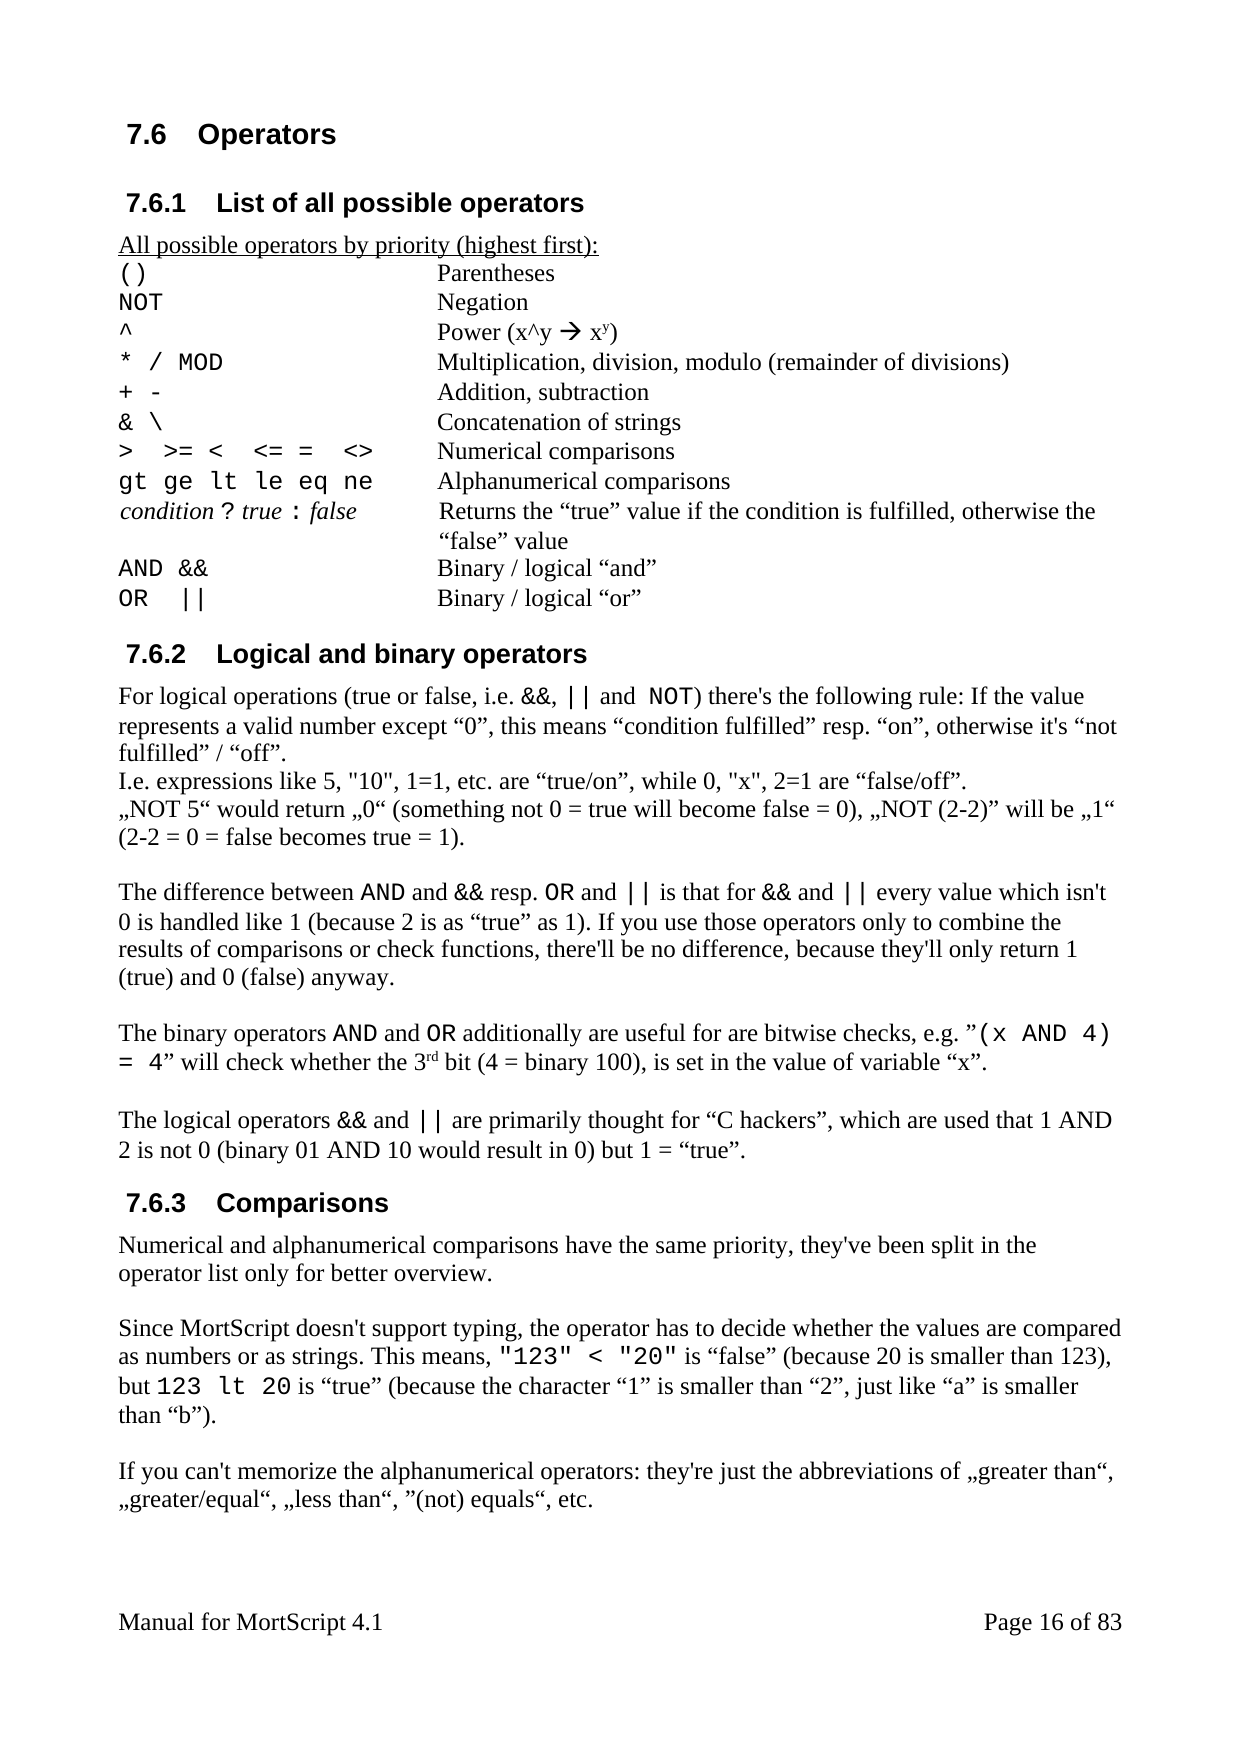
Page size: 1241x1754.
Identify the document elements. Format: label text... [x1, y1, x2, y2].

text > >= < <= = <> Numerical comparisons [118, 437, 1122, 467]
subtitle List of all possible operators [118, 188, 1122, 218]
text Since MortScript doesn't support typing, the operator has to decide whether the values are compared as numbers or as strings. This means, "123" < "20" is “false” (because 20 is smaller than 123), but 123 lt 20 is “true” (because the character “1” is smaller than “2”, just like “a” is smaller than “b”). [118, 1314, 1122, 1429]
text OR || Binary / logical “or” [118, 584, 1122, 614]
text gt ge lt le eq ne Alphanumerical comparisons [118, 467, 1122, 497]
text All possible operators by priority (highest first): [118, 231, 1122, 259]
text condition ? true : false Returns the “true” value if the condition is fulfilled, otherwise the “false” value [120, 497, 1122, 554]
text „NOT 5“ would return „0“ (something not 0 = true will become false = 0), „NOT (2-2)” will be „1“ (2-2 = 0 = false becomes true = 1). [118, 795, 1122, 850]
text () Parentheses [118, 259, 1122, 288]
text If you can't memorize the alphanumerical operators: they're just the abbreviations of „greater than“, „greater/equal“, „less than“, ”(not) equals“, etc. [118, 1457, 1122, 1512]
text Numerical and alphanumerical comparisons have the same priority, they've been split in the operator list only for better overview. [118, 1231, 1122, 1287]
text & \ Concatenation of strings [118, 408, 1122, 437]
text + - Addition, subtraction [118, 378, 1122, 408]
text For logical operations (true or false, i.e. &&, || and NOT) there's the following rule: If the value represents a valid number except “0”, this means “condition fulfilled” resp. “on”, otherwise it's “not fulfilled” / “off”. [118, 682, 1122, 767]
subtitle Logical and binary operators [118, 639, 1122, 669]
subtitle Operators [118, 118, 1122, 151]
text NOT Negation [118, 288, 1122, 318]
text * / MOD Multiplication, division, modulo (remainder of divisions) [118, 348, 1122, 378]
text AND && Binary / logical “and” [118, 554, 1122, 584]
text The difference between AND and && resp. OR and || is that for && and || every value which isn't 0 is handled like 1 (because 2 is as “true” as 1). If you use those operators only to combine the results of comparisons or check functions, there'll be no difference, because they'll only return 1 (true) and 0 (false) anyway. [118, 878, 1122, 991]
subtitle Comparisons [118, 1188, 1122, 1219]
text The logical operators && and || are primarily thought for “C hackers”, which are used that 1 AND 2 is not 0 (binary 01 AND 10 would result in 0) but 1 = “true”. [118, 1106, 1122, 1163]
text The binary operators AND and OR additionally are useful for are bitwise checks, e.g. ”(x AND 4) = 4” will check whether the 3rd bit (4 = binary 100), is set in the value of variable “x”. [118, 1019, 1122, 1078]
text ^ Power (x^y  xy) [118, 318, 1122, 348]
text I.e. expressions like 5, "10", 1=1, etc. are “true/on”, while 0, "x", 2=1 are “false/off”. [118, 767, 1122, 795]
